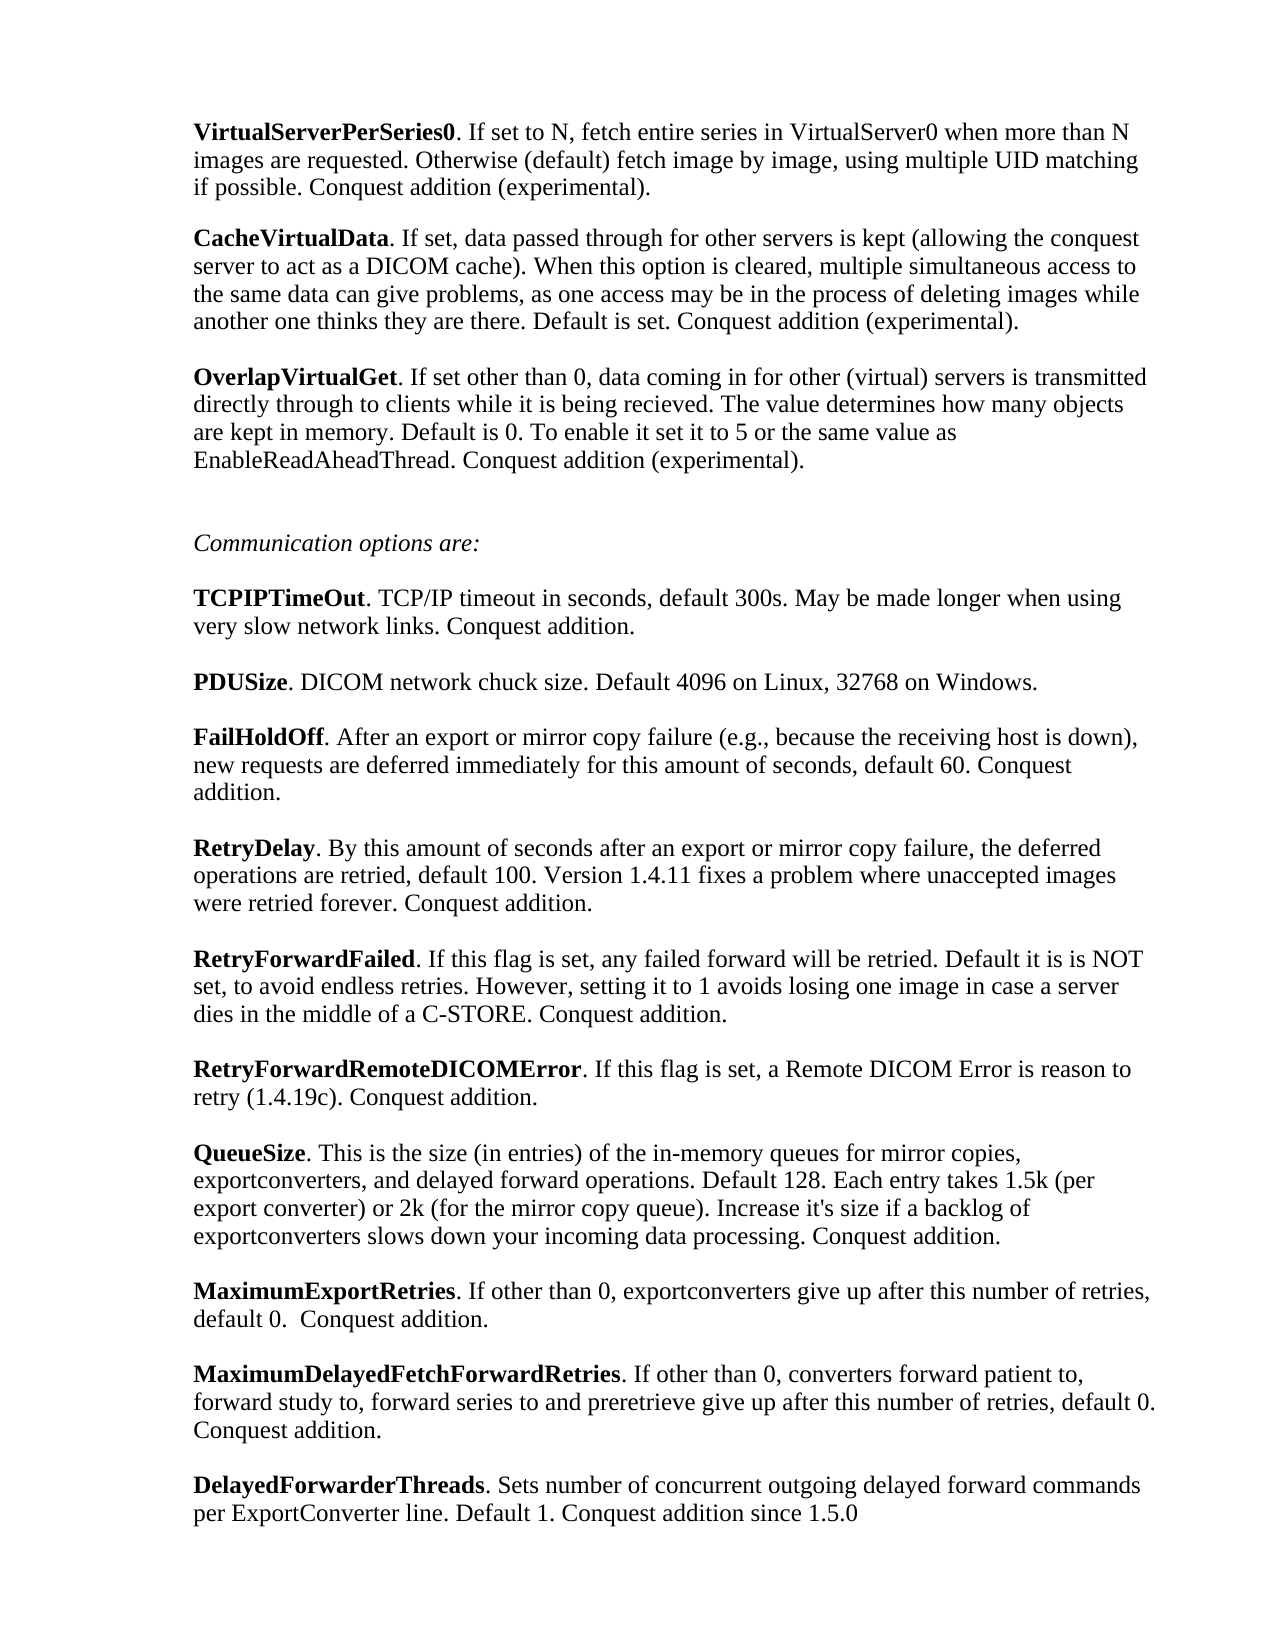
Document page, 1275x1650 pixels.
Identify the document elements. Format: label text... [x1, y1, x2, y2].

text FailHoldOff. After an export or mirror copy failure (e.g., because the receiving host is down), new requests are deferred immediately for this amount of seconds, default 60. Conquest addition. [193, 723, 1157, 806]
subtitle CacheVirtualData. If set, data passed through for other servers is kept (allowing the conquest server to act as a DICOM cache). When this option is cleared, multiple simultaneous access to the same data can give problems, as one access may be in the process of deleting images while another one thinks they are there. Default is set. Conquest addition (experimental). [193, 224, 1157, 335]
text RetryDelay. By this amount of seconds after an export or mirror copy failure, the deferred operations are retried, default 100. Version 1.4.11 fixes a problem where unaccepted images were retried forever. Conquest addition. [193, 834, 1157, 917]
subtitle VirtualServerPerSeries0. If set to N, fetch entire series in VirtualServer0 when more than N images are requested. Otherwise (default) fetch image by image, using multiple UID matching if possible. Conquest addition (experimental). [193, 118, 1157, 201]
text QueueSize. This is the size (in entries) of the in-memory queues for mirror copies, exportconverters, and delayed forward operations. Default 128. Each entry takes 1.5k (per export converter) or 2k (for the mirror copy queue). Increase it's size if a backlog of exportconverters slows down your incoming data processing. Conquest addition. [193, 1139, 1157, 1249]
text RetryForwardFailed. If this flag is set, any failed forward will be retried. Default it is is NOT set, to avoid endless retries. However, setting it to 1 avoids losing one image in case a server dies in the middle of a C-STORE. Conquest addition. [193, 945, 1157, 1028]
text DelayedForwarderThreads. Sets number of concurrent outgoing delayed forward commands per ExportConverter line. Default 1. Conquest addition since 1.5.0 [193, 1471, 1157, 1527]
text RetryForwardRemoteDICOMError. If this flag is set, a Remote DICOM Error is reason to retry (1.4.19c). Conquest addition. [193, 1056, 1157, 1111]
subtitle OverlapVirtualGet. If set other than 0, data coming in for other (virtual) servers is transmitted directly through to clients while it is being recieved. The value determines how many objects are kept in memory. Default is 0. To enable it set it to 5 or the same value as EnableReadAheadThread. Conquest addition (experimental). [193, 363, 1157, 474]
text Communication options are: [193, 529, 1157, 557]
text PDUSize. DICOM network chuck size. Default 4096 on Linux, 32768 on Windows. [193, 668, 1157, 695]
text MaximumDelayedFetchForwardRetries. If other than 0, converters forward patient to, forward study to, forward series to and preretrieve give up after this number of retries, default 0. Conquest addition. [193, 1360, 1157, 1443]
text TCPIPTimeOut. TCP/IP timeout in seconds, default 300s. May be made longer when using very slow network links. Conquest addition. [193, 584, 1157, 640]
text MaximumExportRetries. If other than 0, exportconverters give up after this number of retries, default 0. Conquest addition. [193, 1277, 1157, 1333]
